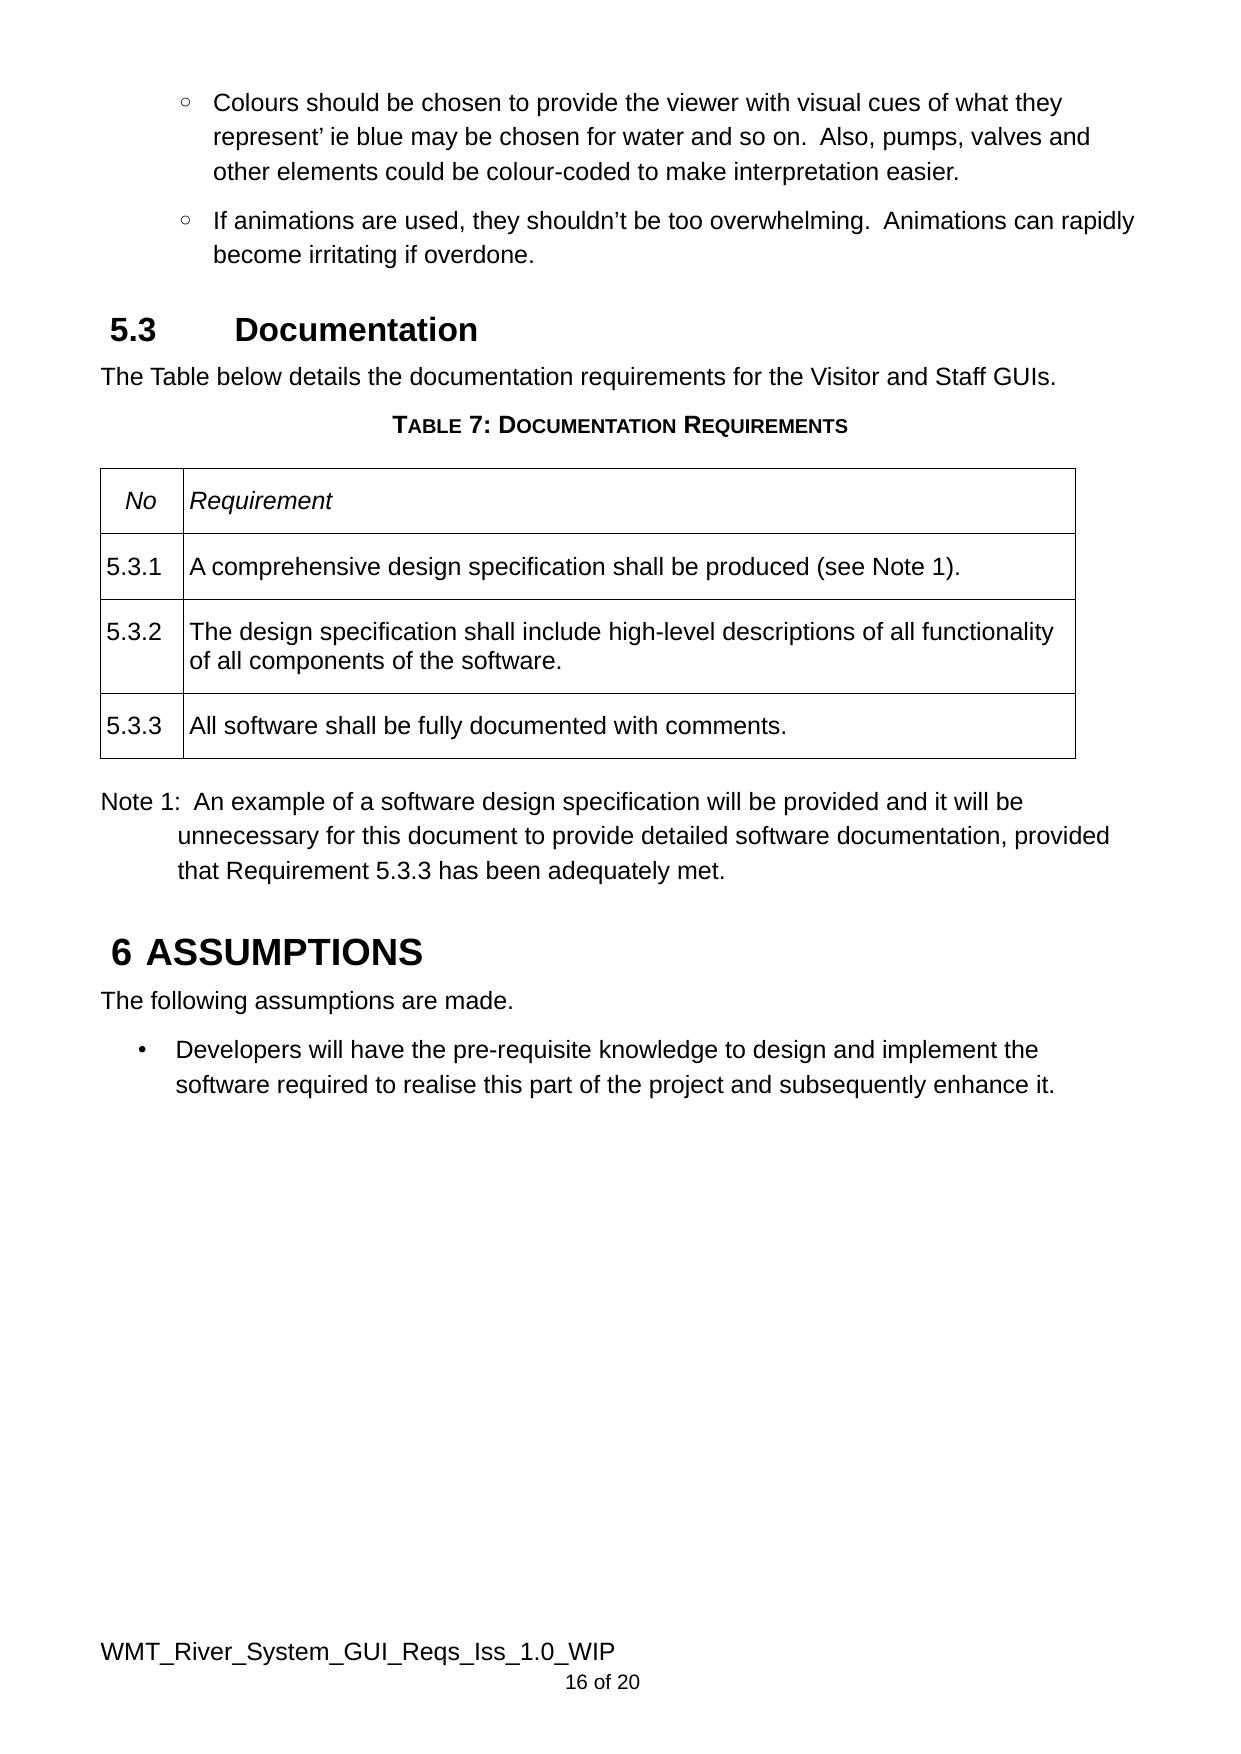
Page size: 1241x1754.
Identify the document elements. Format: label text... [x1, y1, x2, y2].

text Note 1: An example of a software design specification will be provided and it will be unnecessary for this document to provide detailed software documentation, provided that Requirement 5.3.3 has been adequately met. [100, 787, 1140, 884]
table_cell 5.3.3 [101, 694, 183, 758]
table_cell 5.3.2 [101, 600, 183, 693]
text The following assumptions are made. [100, 986, 1140, 1015]
list Developers will have the pre-requisite knowledge to design and implement the software required to realise this part of the project and subsequently enhance it. [138, 1035, 1140, 1098]
table_cell 5.3.1 [101, 534, 183, 599]
table_cell A comprehensive design specification shall be produced (see Note 1). [184, 534, 1075, 599]
subtitle ASSUMPTIONS [100, 930, 1140, 973]
list If animations are used, they shouldn’t be too overwhelming. Animations can rapidly become irritating if overdone. [175, 206, 1140, 269]
subtitle Documentation [100, 310, 1140, 349]
table_cell All software shall be fully documented with comments. [184, 694, 1075, 758]
table_header No [101, 469, 183, 533]
subtitle Table 7: Documentation Requirements [100, 411, 1140, 439]
table_cell The design specification shall include high-level descriptions of all functionality of all components of the software. [184, 600, 1075, 693]
table_header Requirement [184, 469, 1075, 533]
list Colours should be chosen to provide the viewer with visual cues of what they represent’ ie blue may be chosen for water and so on. Also, pumps, valves and other elements could be colour-coded to make interpretation easier. [175, 88, 1140, 186]
text The Table below details the documentation requirements for the Visitor and Staff GUIs. [100, 361, 1140, 390]
